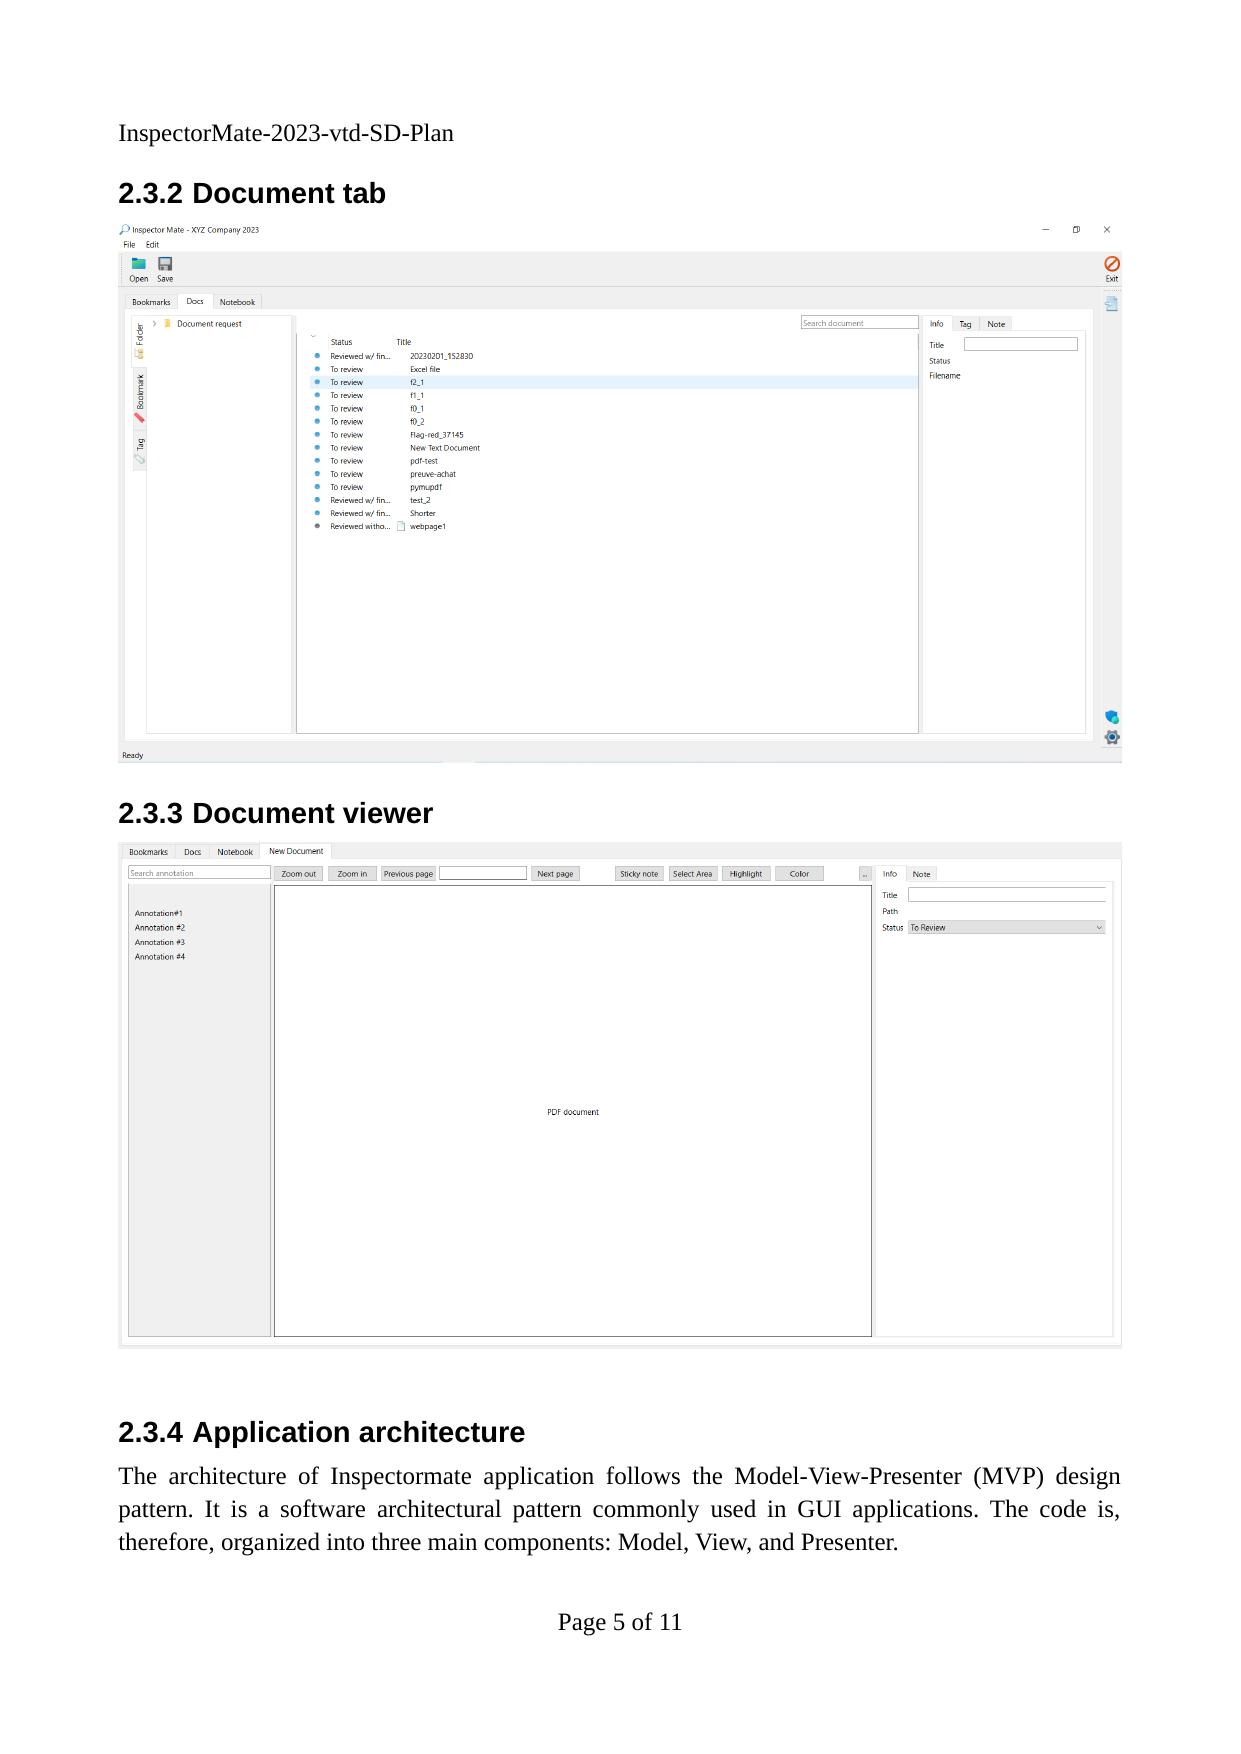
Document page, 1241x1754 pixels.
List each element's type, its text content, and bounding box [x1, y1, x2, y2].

picture [118, 222, 1123, 763]
picture [118, 842, 1123, 1349]
text The architecture of Inspectormate application follows the Model-View-Presenter (MVP) design pattern. It is a software architectural pattern commonly used in GUI applications. The code is, therefore, orga nized into three main components: Model, View, and Presenter. [118, 1461, 1122, 1556]
subtitle Document viewer [118, 796, 1122, 830]
subtitle Application architecture [118, 1415, 1122, 1448]
subtitle Document tab [118, 176, 1122, 210]
